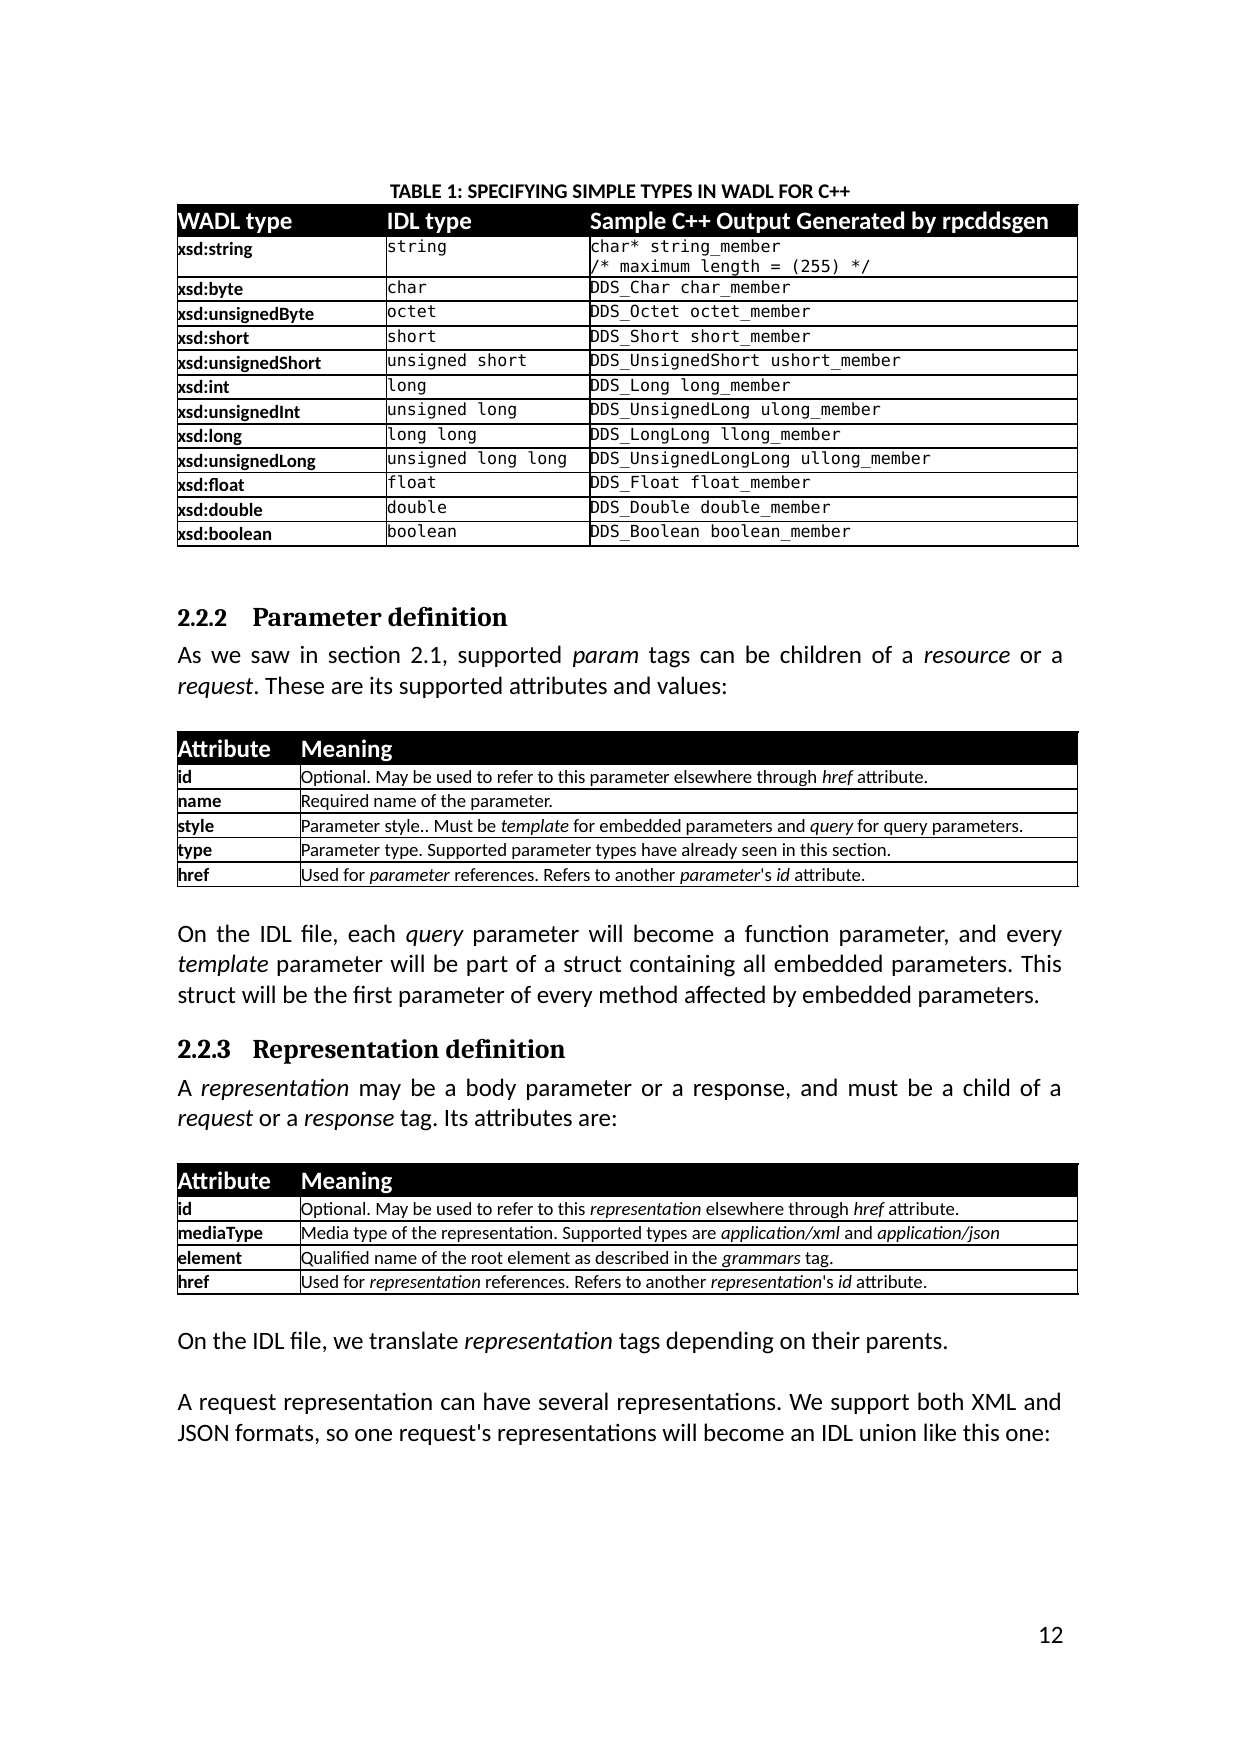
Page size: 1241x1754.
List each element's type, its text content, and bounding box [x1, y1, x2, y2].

table_cell xsd:unsignedShort [178, 351, 386, 374]
table_cell DDS_UnsignedLong ulong_member [591, 400, 1077, 423]
table_cell long [387, 376, 589, 398]
table_cell DDS_UnsignedShort ushort_member [591, 351, 1077, 374]
table_cell float [387, 473, 589, 496]
table_cell DDS_Short short_member [591, 327, 1077, 349]
table_cell xsd:int [178, 376, 386, 398]
table_cell xsd:unsignedByte [178, 302, 386, 325]
table_cell xsd:unsignedLong [178, 449, 386, 472]
table_cell xsd:byte [178, 278, 386, 300]
table_header Meaning [301, 1165, 1077, 1195]
table_cell Optional. May be used to refer to this representation elsewhere through href attribute. [301, 1197, 1077, 1220]
text On the IDL file, we translate representation tags depending on their parents. [177, 1325, 1063, 1356]
table_cell Required name of the parameter. [301, 790, 1077, 812]
table_cell Optional. May be used to refer to this parameter elsewhere through href attribute. [301, 765, 1077, 788]
table_cell id [178, 765, 300, 788]
table_cell type [178, 838, 300, 861]
table_cell double [387, 498, 589, 521]
table_cell xsd:float [178, 473, 386, 496]
table_cell Parameter style.. Must be template for embedded parameters and query for query parameters. [301, 814, 1077, 837]
table_cell Media type of the representation. Supported types are application/xml and application/json [301, 1222, 1077, 1244]
table_cell unsigned short [387, 351, 589, 374]
table_cell long long [387, 425, 589, 447]
table_cell DDS_LongLong llong_member [591, 425, 1077, 447]
subtitle Representation definition [177, 1034, 1063, 1066]
table_cell href [178, 1271, 300, 1293]
table_cell DDS_Long long_member [591, 376, 1077, 398]
table_header IDL type [387, 205, 589, 236]
table_cell xsd:unsignedInt [178, 400, 386, 423]
table_cell xsd:string [178, 237, 386, 276]
table_cell Used for representation references. Refers to another representation's id attribute. [301, 1271, 1077, 1293]
table_header Attribute [178, 1165, 300, 1195]
table_header WADL type [178, 205, 386, 236]
table_cell href [178, 863, 300, 886]
table_cell string [387, 237, 589, 276]
table_cell DDS_UnsignedLongLong ullong_member [591, 449, 1077, 472]
table_cell Parameter type. Supported parameter types have already seen in this section. [301, 838, 1077, 861]
table_cell boolean [387, 522, 589, 545]
table_cell name [178, 790, 300, 812]
text A representation may be a body parameter or a response, and must be a child of a request or a response tag. Its attributes are: [177, 1072, 1063, 1133]
table_cell DDS_Float float_member [591, 473, 1077, 496]
table_cell id [178, 1197, 300, 1220]
table_cell DDS_Double double_member [591, 498, 1077, 521]
table_cell mediaType [178, 1222, 300, 1244]
table_header Attribute [178, 733, 300, 763]
text TablE 1: Specifying Simple Types in WADL for C++ [177, 178, 1063, 203]
table_cell short [387, 327, 589, 349]
table_cell xsd:double [178, 498, 386, 521]
table_cell octet [387, 302, 589, 325]
table_cell Qualified name of the root element as described in the grammars tag. [301, 1246, 1077, 1269]
subtitle Parameter definition [177, 602, 1063, 633]
table_cell char [387, 278, 589, 300]
table_cell DDS_Octet octet_member [591, 302, 1077, 325]
table_cell DDS_Char char_member [591, 278, 1077, 300]
table_cell unsigned long [387, 400, 589, 423]
table_cell element [178, 1246, 300, 1269]
table_cell DDS_Boolean boolean_member [591, 522, 1077, 545]
text On the IDL file, each query parameter will become a function parameter, and every template parameter will be part of a struct containing all embedded parameters. This struct will be the first parameter of every method affected by embedded parameters. [177, 918, 1063, 1009]
text A request representation can have several representations. We support both XML and JSON formats, so one request's representations will become an IDL union like this one: [177, 1386, 1063, 1447]
table_cell Used for parameter references. Refers to another parameter's id attribute. [301, 863, 1077, 886]
text As we saw in section 2.1, supported param tags can be children of a resource or a request. These are its supported attributes and values: [177, 640, 1063, 701]
table_cell char* string_member /* maximum length = (255) */ [591, 237, 1077, 276]
table_cell xsd:boolean [178, 522, 386, 545]
table_cell style [178, 814, 300, 837]
table_cell xsd:short [178, 327, 386, 349]
table_cell unsigned long long [387, 449, 589, 472]
table_header Meaning [301, 733, 1077, 763]
table_header Sample C++ Output Generated by rpcddsgen [591, 205, 1077, 236]
table_cell xsd:long [178, 425, 386, 447]
